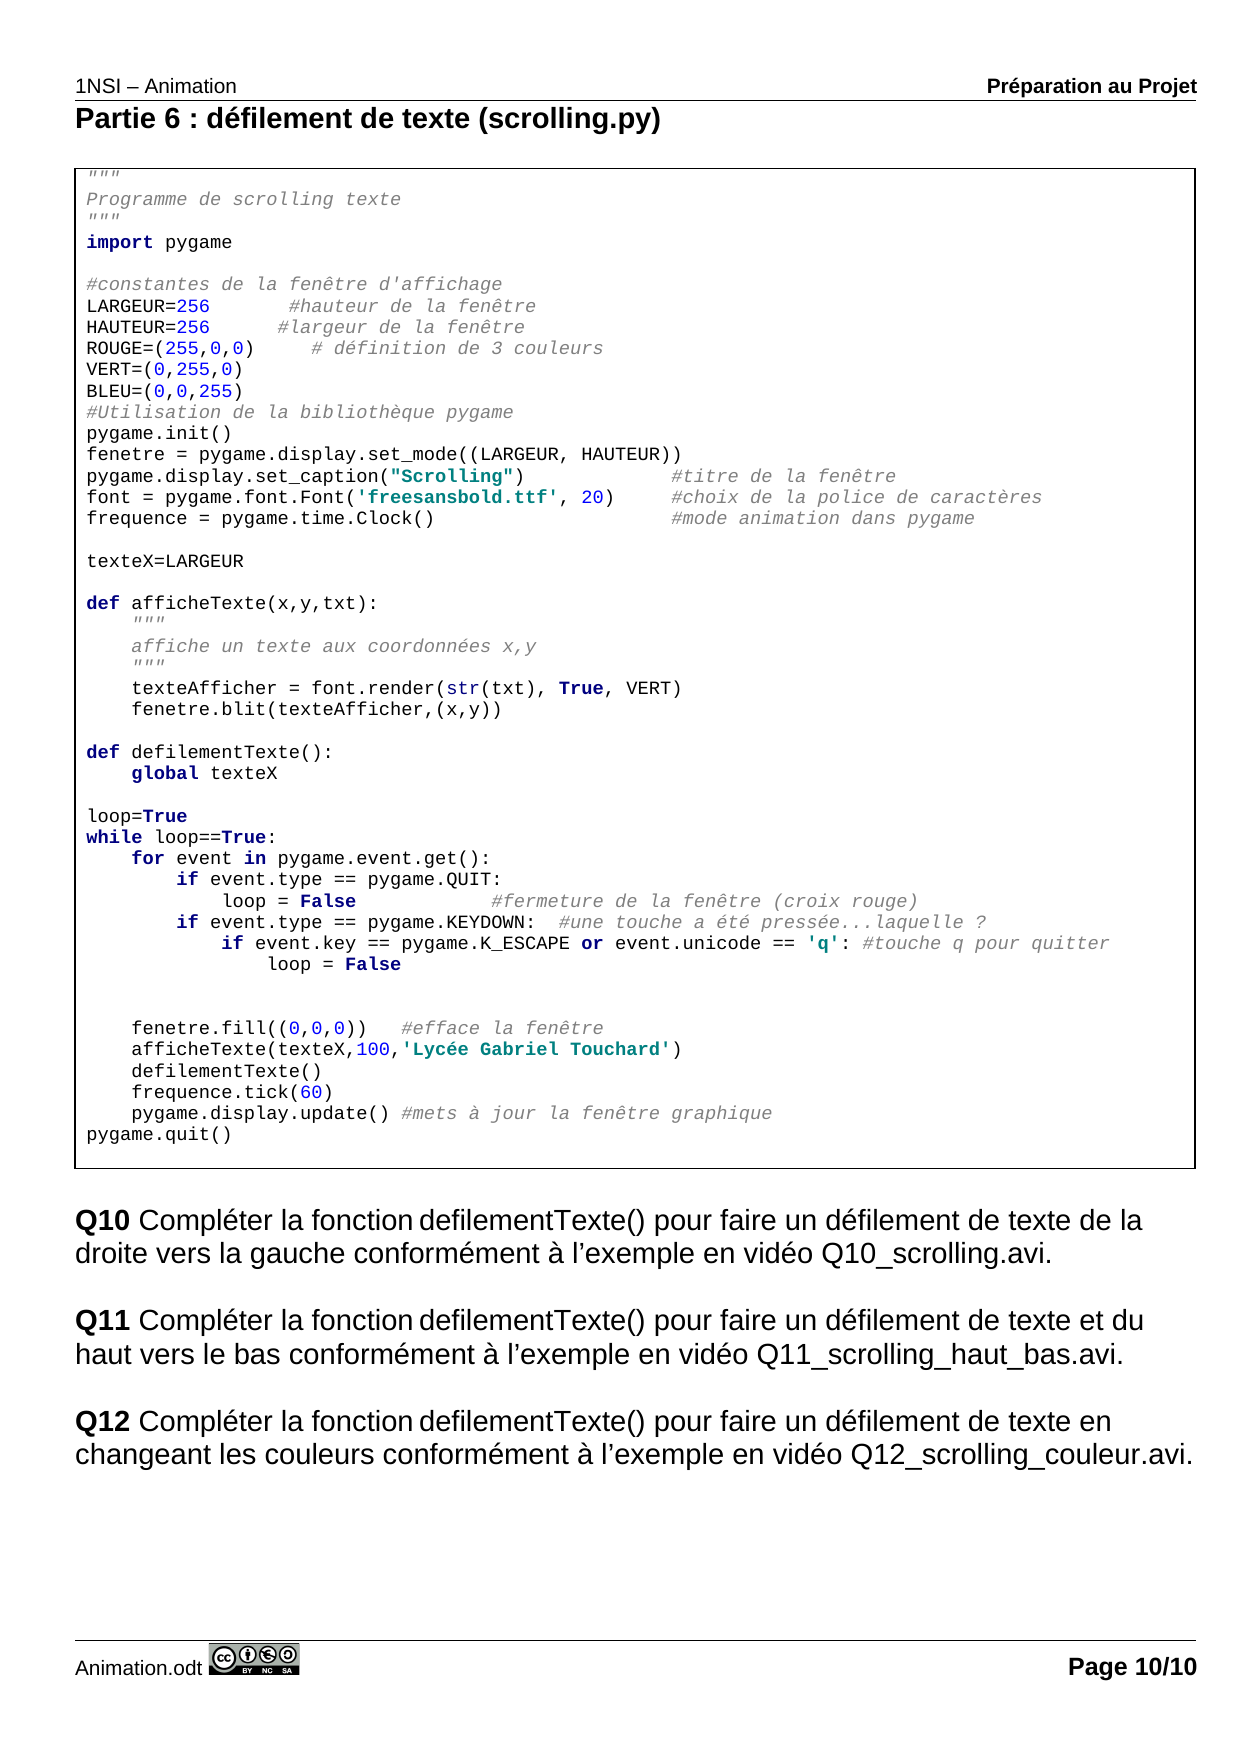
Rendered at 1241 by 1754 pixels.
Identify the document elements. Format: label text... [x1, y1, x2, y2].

text Q10 Compléter la fonction defilementTexte() pour faire un défilement de texte de la droite vers la gauche conformément à l’exemple en vidéo Q10_scrolling.avi. [75, 1203, 1196, 1270]
text Q11 Compléter la fonction defilementTexte() pour faire un défilement de texte et du haut vers le bas conformément à l’exemple en vidéo Q11_scrolling_haut_bas.avi. [75, 1303, 1196, 1370]
text Partie 6 : défilement de texte (scrolling.py) [75, 101, 1196, 134]
text Q12 Compléter la fonction defilementTexte() pour faire un défilement de texte en changeant les couleurs conformément à l’exemple en vidéo Q12_scrolling_couleur.avi. [75, 1404, 1196, 1471]
table_header """ Programme de scrolling texte """ import pygame #constantes de la fenêtre d'affichage LARGEUR=256 #hauteur de la fenêtre HAUTEUR=256 #largeur de la fenêtre ROUGE=(255,0,0) # définition de 3 couleurs VERT=(0,255,0) BLEU=(0,0,255) #Utilisation de la bibliothèque pygame pygame.init() fenetre = pygame.display.set_mode((LARGEUR, HAUTEUR)) pygame.display.set_caption("Scrolling") #titre de la fenêtre font = pygame.font.Font('freesansbold.ttf', 20) #choix de la police de caractères frequence = pygame.time.Clock() #mode animation dans pygame texteX=LARGEUR def afficheTexte(x,y,txt): """ affiche un texte aux coordonnées x,y """ texteAfficher = font.render(str(txt), True, VERT) fenetre.blit(texteAfficher,(x,y)) def defilementTexte(): global texteX loop=True while loop==True: for event in pygame.event.get(): if event.type == pygame.QUIT: loop = False #fermeture de la fenêtre (croix rouge) if event.type == pygame.KEYDOWN: #une touche a été pressée...laquelle ? if event.key == pygame.K_ESCAPE or event.unicode == 'q': #touche q pour quitter loop = False fenetre.fill((0,0,0)) #efface la fenêtre afficheTexte(texteX,100,'Lycée Gabriel Touchard') defilementTexte() frequence.tick(60) pygame.display.update() #mets à jour la fenêtre graphique pygame.quit() [76, 169, 1194, 1168]
picture [208, 1643, 300, 1675]
